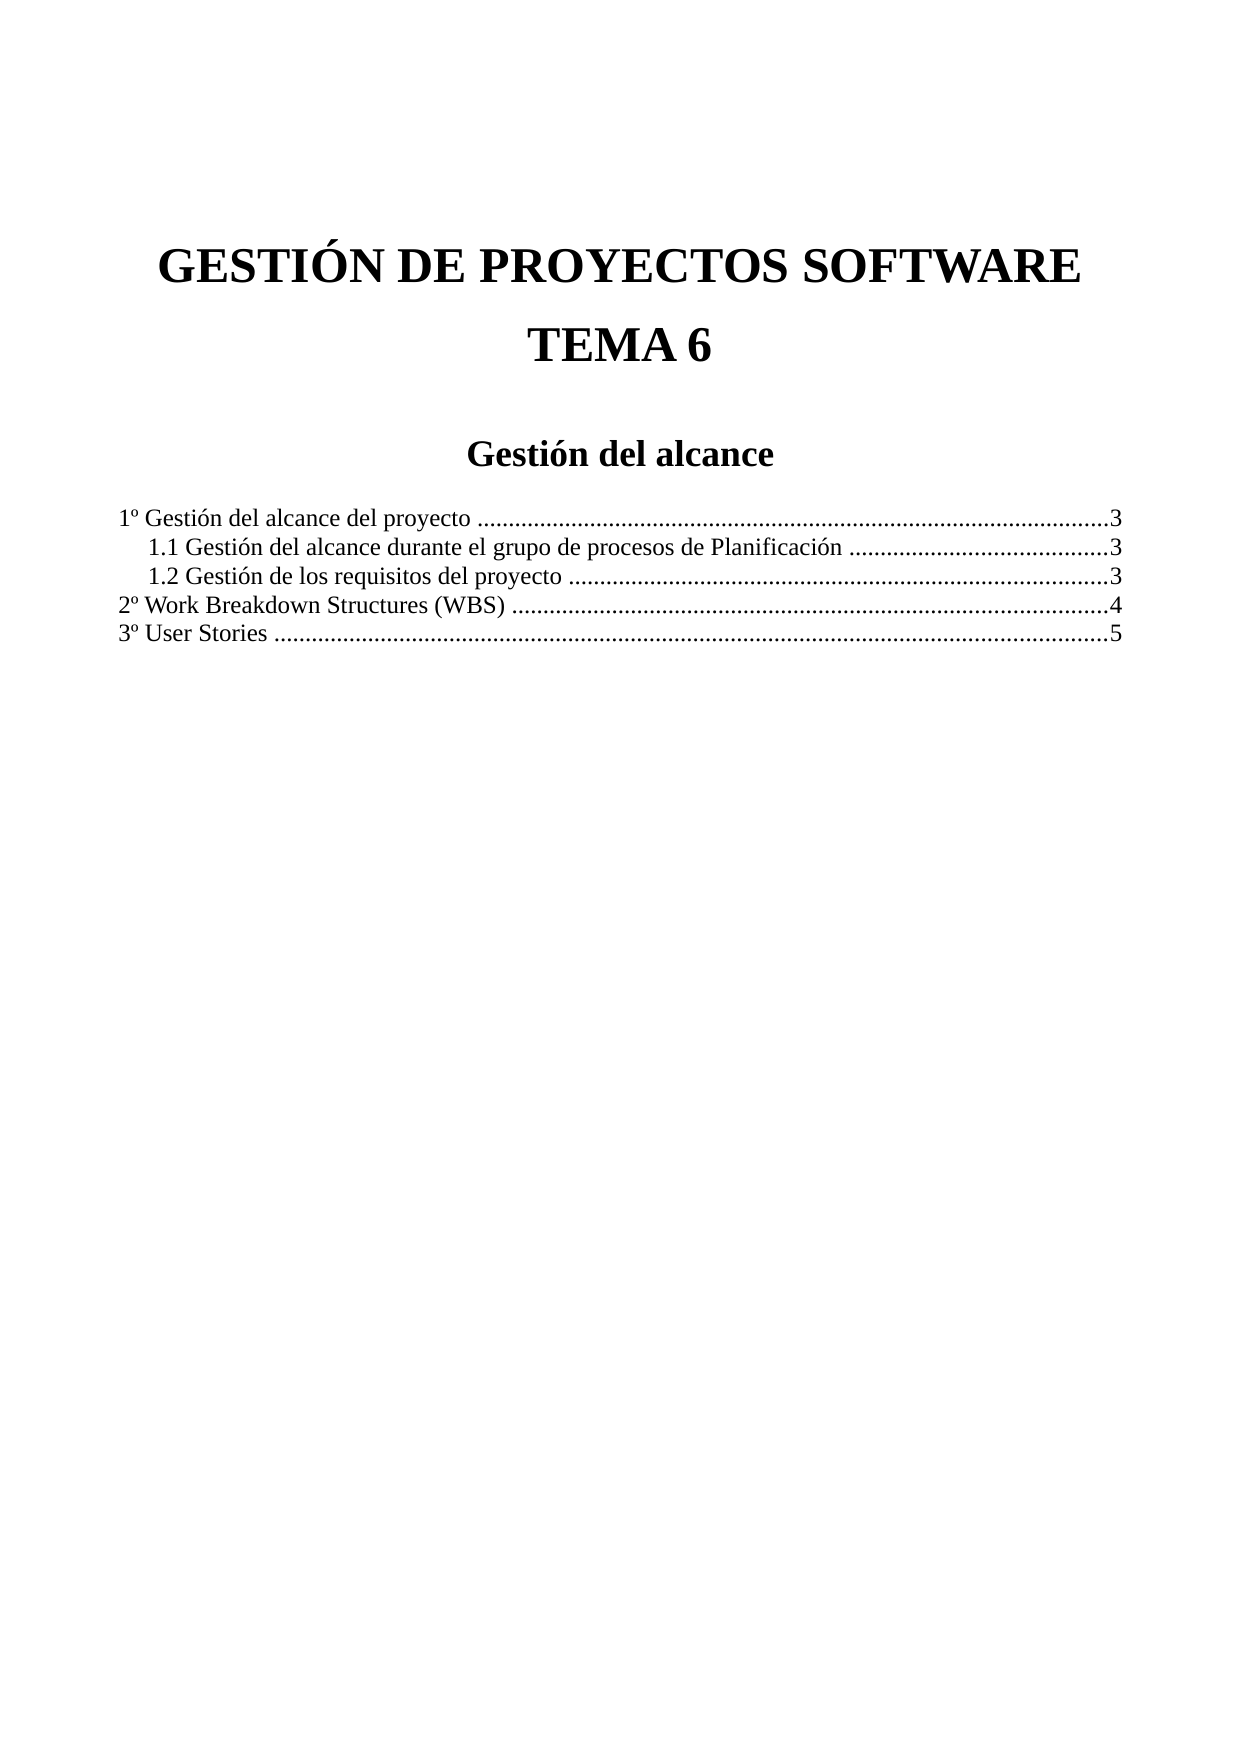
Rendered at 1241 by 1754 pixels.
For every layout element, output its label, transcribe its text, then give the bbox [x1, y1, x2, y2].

text TEMA 6 [118, 314, 1122, 372]
text 2º Work Breakdown Structures (WBS) 4 [118, 590, 1122, 618]
text Gestión del alcance [118, 431, 1122, 474]
text 1.2 Gestión de los requisitos del proyecto 3 [148, 561, 1122, 590]
text 3º User Stories 5 [118, 618, 1122, 647]
text GESTIÓN DE PROYECTOS SOFTWARE [118, 236, 1122, 294]
text 1.1 Gestión del alcance durante el grupo de procesos de Planificación 3 [148, 532, 1122, 561]
text 1º Gestión del alcance del proyecto 3 [118, 503, 1122, 532]
